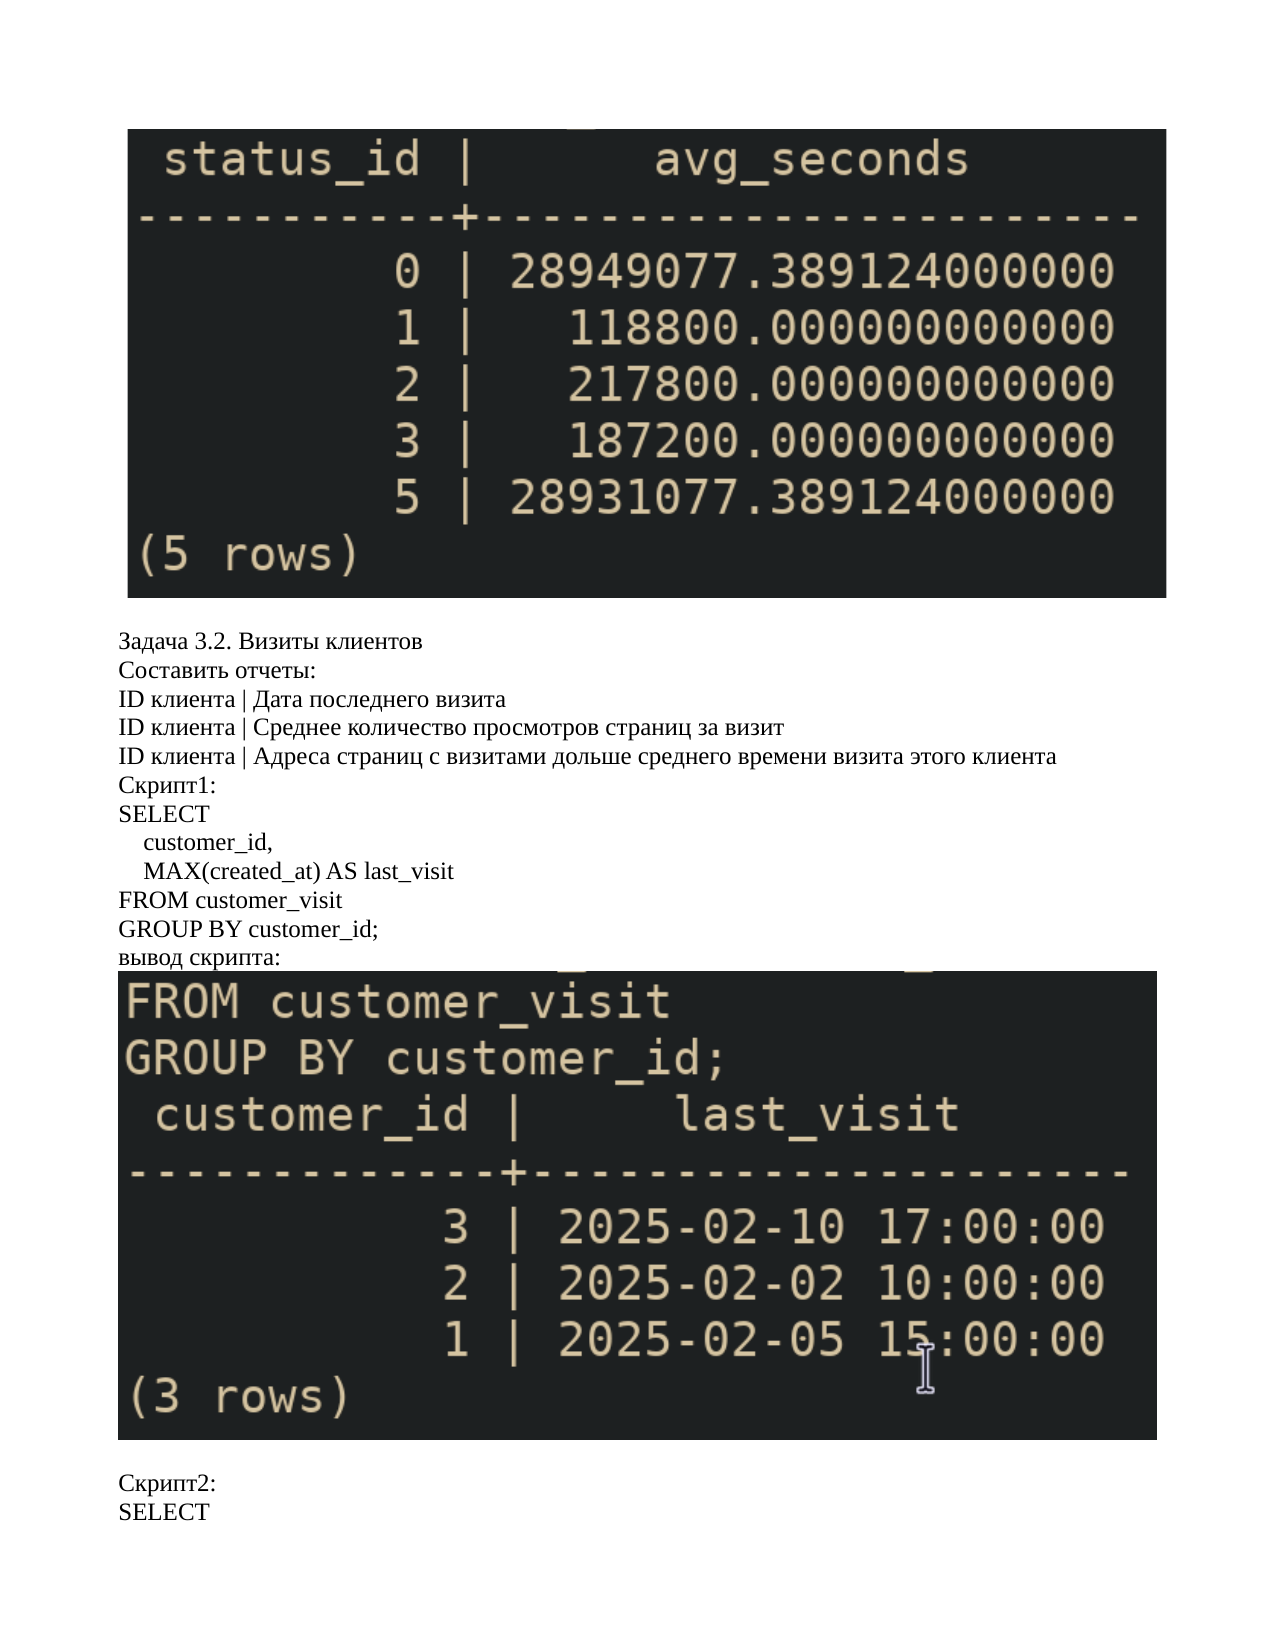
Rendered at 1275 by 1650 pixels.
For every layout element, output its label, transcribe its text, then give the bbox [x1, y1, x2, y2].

picture [118, 971, 1157, 1440]
text customer_id, [118, 827, 1157, 856]
text Скрипт1: SELECT [118, 770, 1157, 827]
text GROUP BY customer_id; вывод скрипта: [118, 914, 1157, 971]
text ID клиента | Адреса страниц с визитами дольше среднего времени визита этого клиента [118, 741, 1157, 770]
text MAX(created_at) AS last_visit [118, 856, 1157, 885]
text ID клиента | Дата последнего визита [118, 684, 1157, 712]
text Задача 3.2. Визиты клиентов Составить отчеты: [118, 118, 1157, 684]
text Скрипт2: SELECT [118, 1440, 1157, 1526]
text FROM customer_visit [118, 885, 1157, 914]
text ID клиента | Среднее количество просмотров страниц за визит [118, 712, 1157, 741]
picture [127, 129, 1167, 598]
